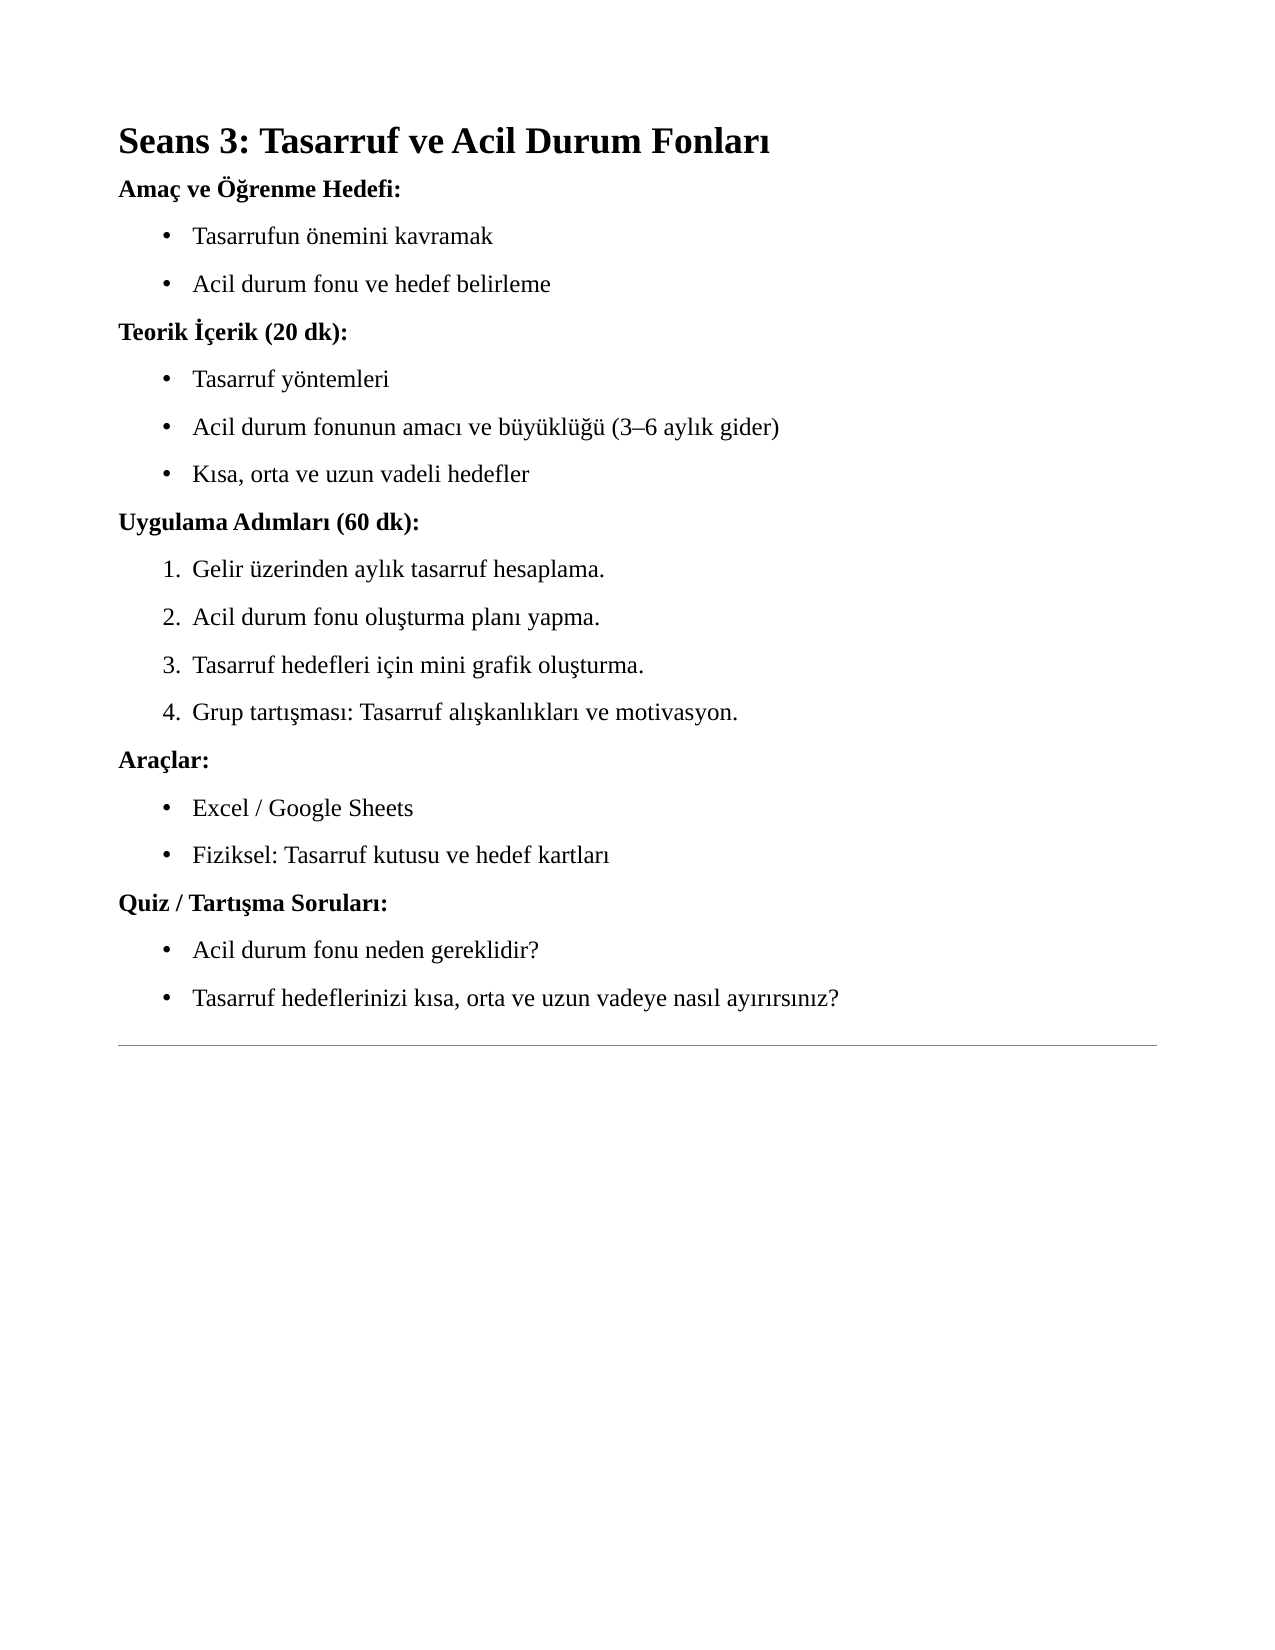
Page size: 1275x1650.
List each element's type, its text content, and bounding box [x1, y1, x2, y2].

list Kısa, orta ve uzun vadeli hedefler [162, 459, 1157, 488]
list Tasarrufun önemini kavramak [162, 221, 1157, 250]
list Tasarruf yöntemleri [162, 364, 1157, 393]
list Grup tartışması: Tasarruf alışkanlıkları ve motivasyon. [162, 697, 1157, 726]
list Tasarruf hedeflerinizi kısa, orta ve uzun vadeye nasıl ayırırsınız? [162, 983, 1157, 1012]
list Gelir üzerinden aylık tasarruf hesaplama. [162, 554, 1157, 583]
text Araçlar: [118, 745, 1157, 774]
list Excel / Google Sheets [162, 793, 1157, 821]
subtitle Seans 3: Tasarruf ve Acil Durum Fonları [118, 118, 1157, 161]
list Acil durum fonu ve hedef belirleme [162, 269, 1157, 298]
list Fiziksel: Tasarruf kutusu ve hedef kartları [162, 840, 1157, 869]
list Acil durum fonu oluşturma planı yapma. [162, 602, 1157, 631]
text Amaç ve Öğrenme Hedefi: [118, 174, 1157, 202]
list Acil durum fonu neden gereklidir? [162, 935, 1157, 964]
list Acil durum fonunun amacı ve büyüklüğü (3–6 aylık gider) [162, 412, 1157, 441]
list Tasarruf hedefleri için mini grafik oluşturma. [162, 650, 1157, 678]
text Teorik İçerik (20 dk): [118, 317, 1157, 345]
text Quiz / Tartışma Soruları: [118, 888, 1157, 917]
text Uygulama Adımları (60 dk): [118, 507, 1157, 536]
